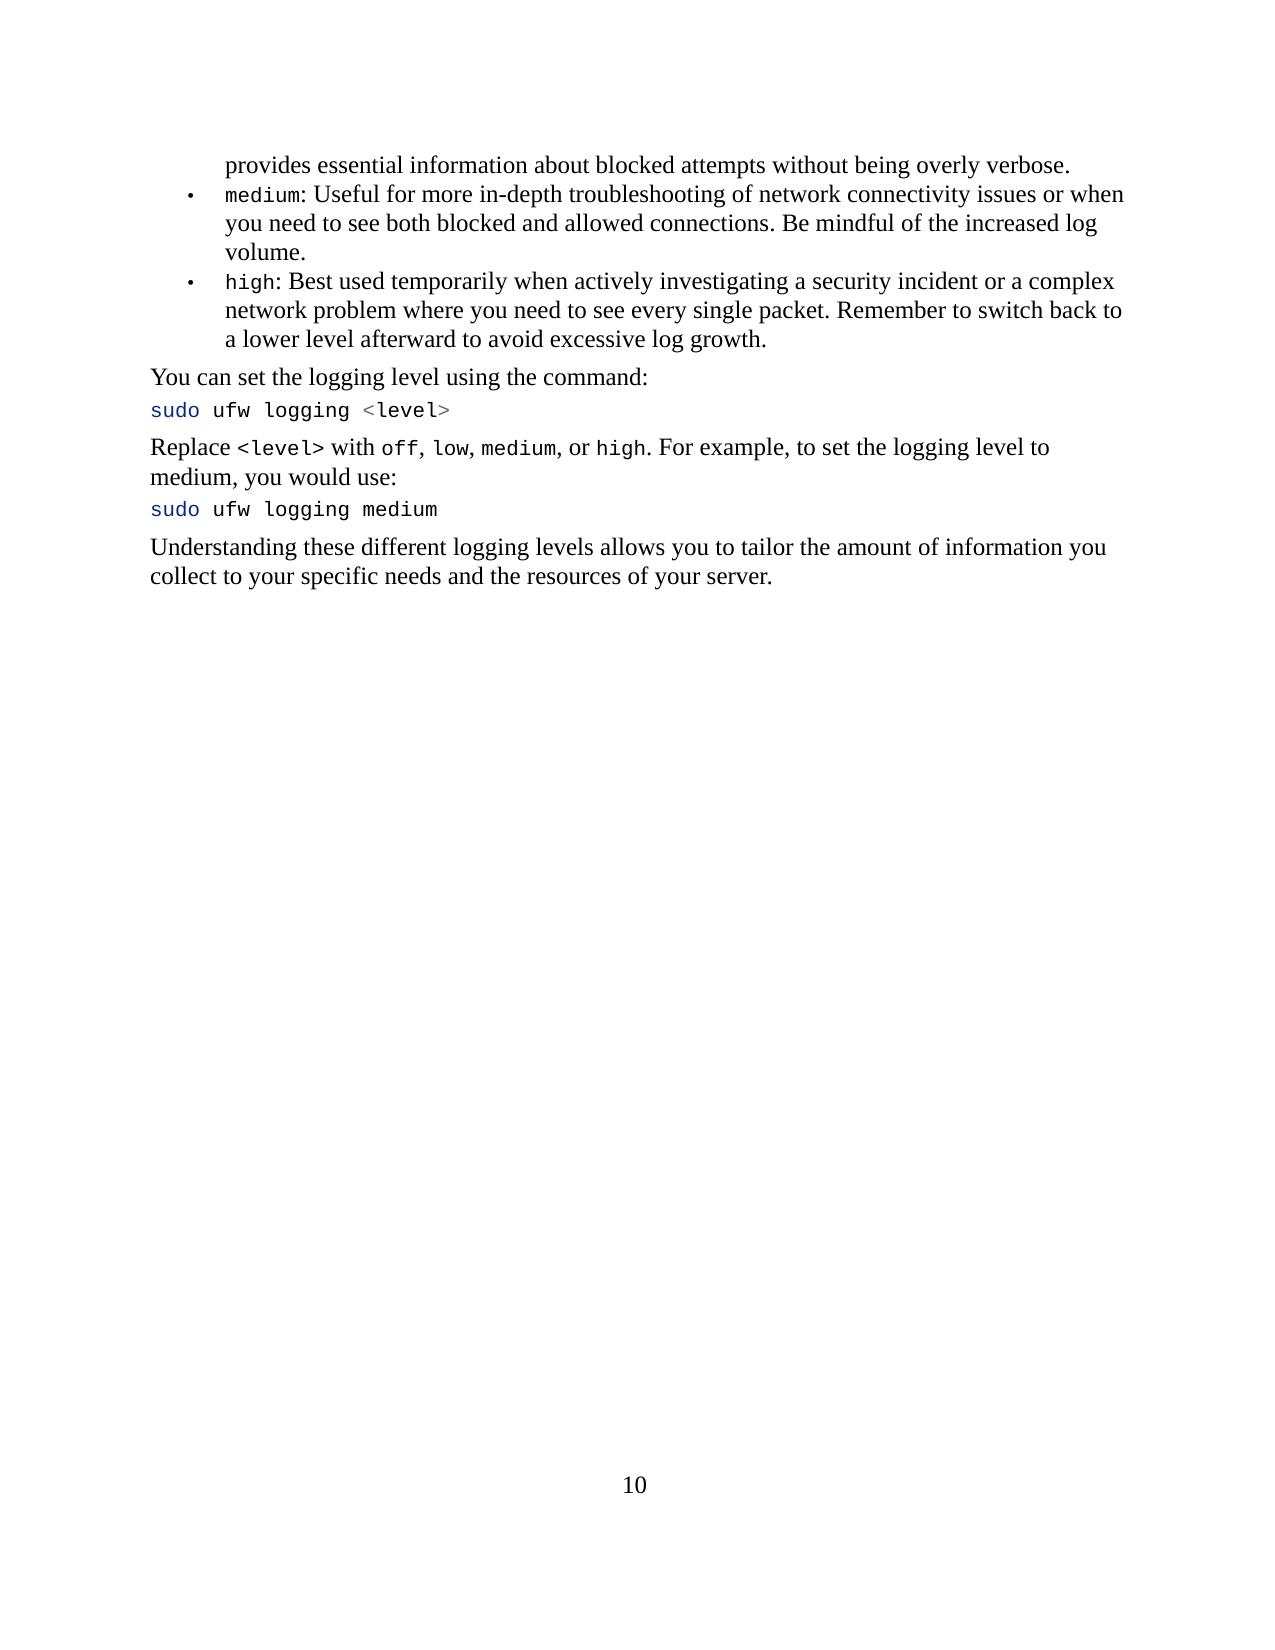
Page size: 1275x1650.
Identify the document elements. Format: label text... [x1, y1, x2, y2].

list medium: Useful for more in-depth troubleshooting of network connectivity issues or when you need to see both blocked and allowed connections. Be mindful of the increased log volume. [187, 179, 1125, 266]
text sudo ufw logging medium [150, 499, 1125, 523]
list high: Best used temporarily when actively investigating a security incident or a complex network problem where you need to see every single packet. Remember to switch back to a lower level afterward to avoid excessive log growth. [187, 266, 1125, 353]
text You can set the logging level using the command: [150, 362, 1125, 391]
text Understanding these different logging levels allows you to tailor the amount of information you collect to your specific needs and the resources of your server. [150, 532, 1125, 589]
text sudo ufw logging <level> [150, 399, 1125, 423]
list provides essential information about blocked attempts without being overly verbose. [187, 150, 1125, 179]
text Replace <level> with off, low, medium, or high. For example, to set the logging level to medium, you would use: [150, 432, 1125, 491]
